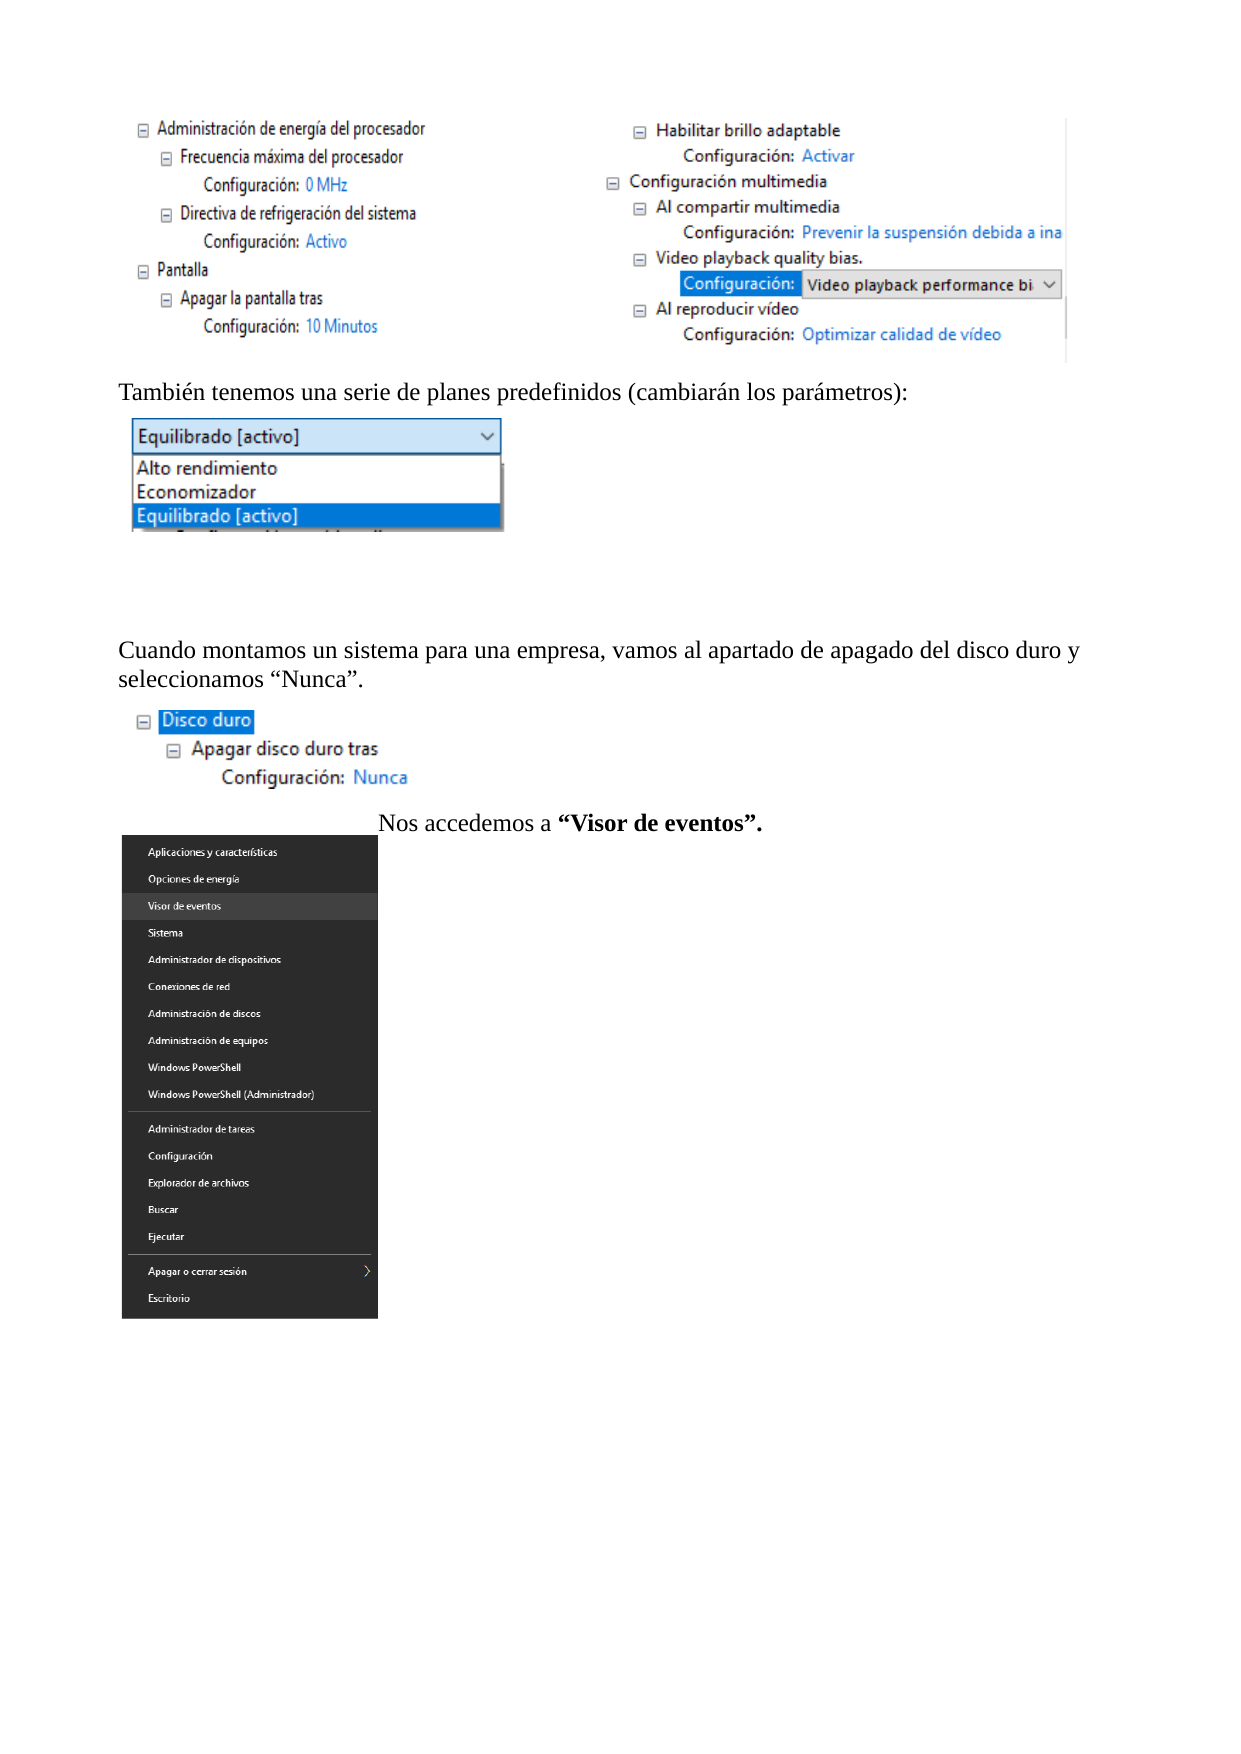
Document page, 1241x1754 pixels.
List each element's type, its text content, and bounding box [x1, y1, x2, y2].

text También tenemos una serie de planes predefinidos (cambiarán los parámetros): [118, 377, 1122, 406]
text Nos accedemos a “Visor de eventos”. [118, 808, 1122, 837]
text Cuando montamos un sistema para una empresa, vamos al apartado de apagado del disco duro y seleccionamos “Nunca”. [118, 636, 1122, 693]
